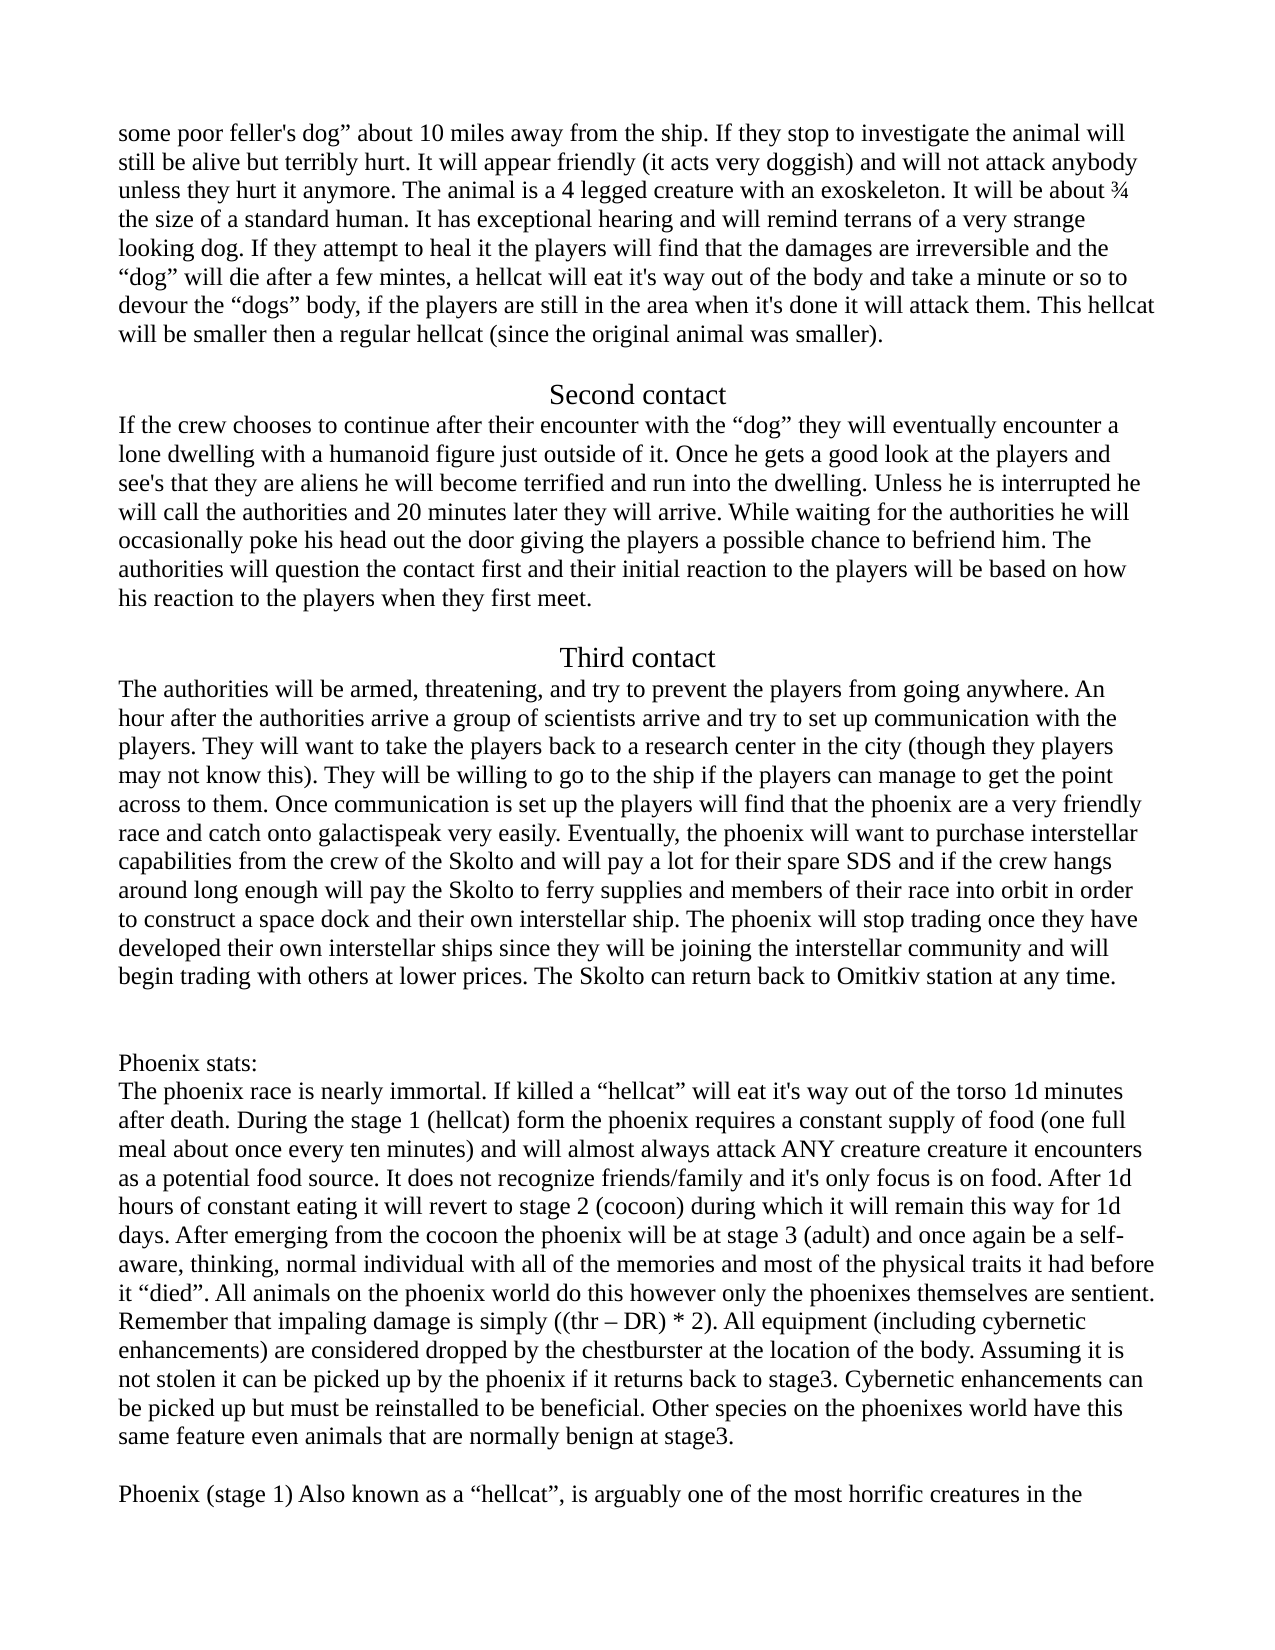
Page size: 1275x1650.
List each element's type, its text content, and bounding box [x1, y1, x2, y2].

text Second contact [118, 377, 1157, 410]
text Phoenix (stage 1) Also known as a “hellcat”, is arguably one of the most horrific creatures in the [118, 1479, 1157, 1508]
text some poor feller's dog” about 10 miles away from the ship. If they stop to investigate the animal will still be alive but terribly hurt. It will appear friendly (it acts very doggish) and will not attack anybody unless they hurt it anymore. The animal is a 4 legged creature with an exoskeleton. It will be about ¾ the size of a standard human. It has exceptional hearing and will remind terrans of a very strange looking dog. If they attempt to heal it the players will find that the damages are irreversible and the “dog” will die after a few mintes, a hellcat will eat it's way out of the body and take a minute or so to devour the “dogs” body, if the players are still in the area when it's done it will attack them. This hellcat will be smaller then a regular hellcat (since the original animal was smaller). [118, 118, 1157, 348]
text Third contact [118, 640, 1157, 674]
text If the crew chooses to continue after their encounter with the “dog” they will eventually encounter a lone dwelling with a humanoid figure just outside of it. Once he gets a good look at the players and see's that they are aliens he will become terrified and run into the dwelling. Unless he is interrupted he will call the authorities and 20 minutes later they will arrive. While waiting for the authorities he will occasionally poke his head out the door giving the players a possible chance to befriend him. The authorities will question the contact first and their initial reaction to the players will be based on how his reaction to the players when they first meet. [118, 410, 1157, 612]
text The phoenix race is nearly immortal. If killed a “hellcat” will eat it's way out of the torso 1d minutes after death. During the stage 1 (hellcat) form the phoenix requires a constant supply of food (one full meal about once every ten minutes) and will almost always attack ANY creature creature it encounters as a potential food source. It does not recognize friends/family and it's only focus is on food. After 1d hours of constant eating it will revert to stage 2 (cocoon) during which it will remain this way for 1d days. After emerging from the cocoon the phoenix will be at stage 3 (adult) and once again be a self-aware, thinking, normal individual with all of the memories and most of the physical traits it had before it “died”. All animals on the phoenix world do this however only the phoenixes themselves are sentient. Remember that impaling damage is simply ((thr – DR) * 2). All equipment (including cybernetic enhancements) are considered dropped by the chestburster at the location of the body. Assuming it is not stolen it can be picked up by the phoenix if it returns back to stage3. Cybernetic enhancements can be picked up but must be reinstalled to be beneficial. Other species on the phoenixes world have this same feature even animals that are normally benign at stage3. [118, 1076, 1157, 1450]
text The authorities will be armed, threatening, and try to prevent the players from going anywhere. An hour after the authorities arrive a group of scientists arrive and try to set up communication with the players. They will want to take the players back to a research center in the city (though they players may not know this). They will be willing to go to the ship if the players can manage to get the point across to them. Once communication is set up the players will find that the phoenix are a very friendly race and catch onto galactispeak very easily. Eventually, the phoenix will want to purchase interstellar capabilities from the crew of the Skolto and will pay a lot for their spare SDS and if the crew hangs around long enough will pay the Skolto to ferry supplies and members of their race into orbit in order to construct a space dock and their own interstellar ship. The phoenix will stop trading once they have developed their own interstellar ships since they will be joining the interstellar community and will begin trading with others at lower prices. The Skolto can return back to Omitkiv station at any time. [118, 674, 1157, 990]
text Phoenix stats: [118, 1048, 1157, 1076]
